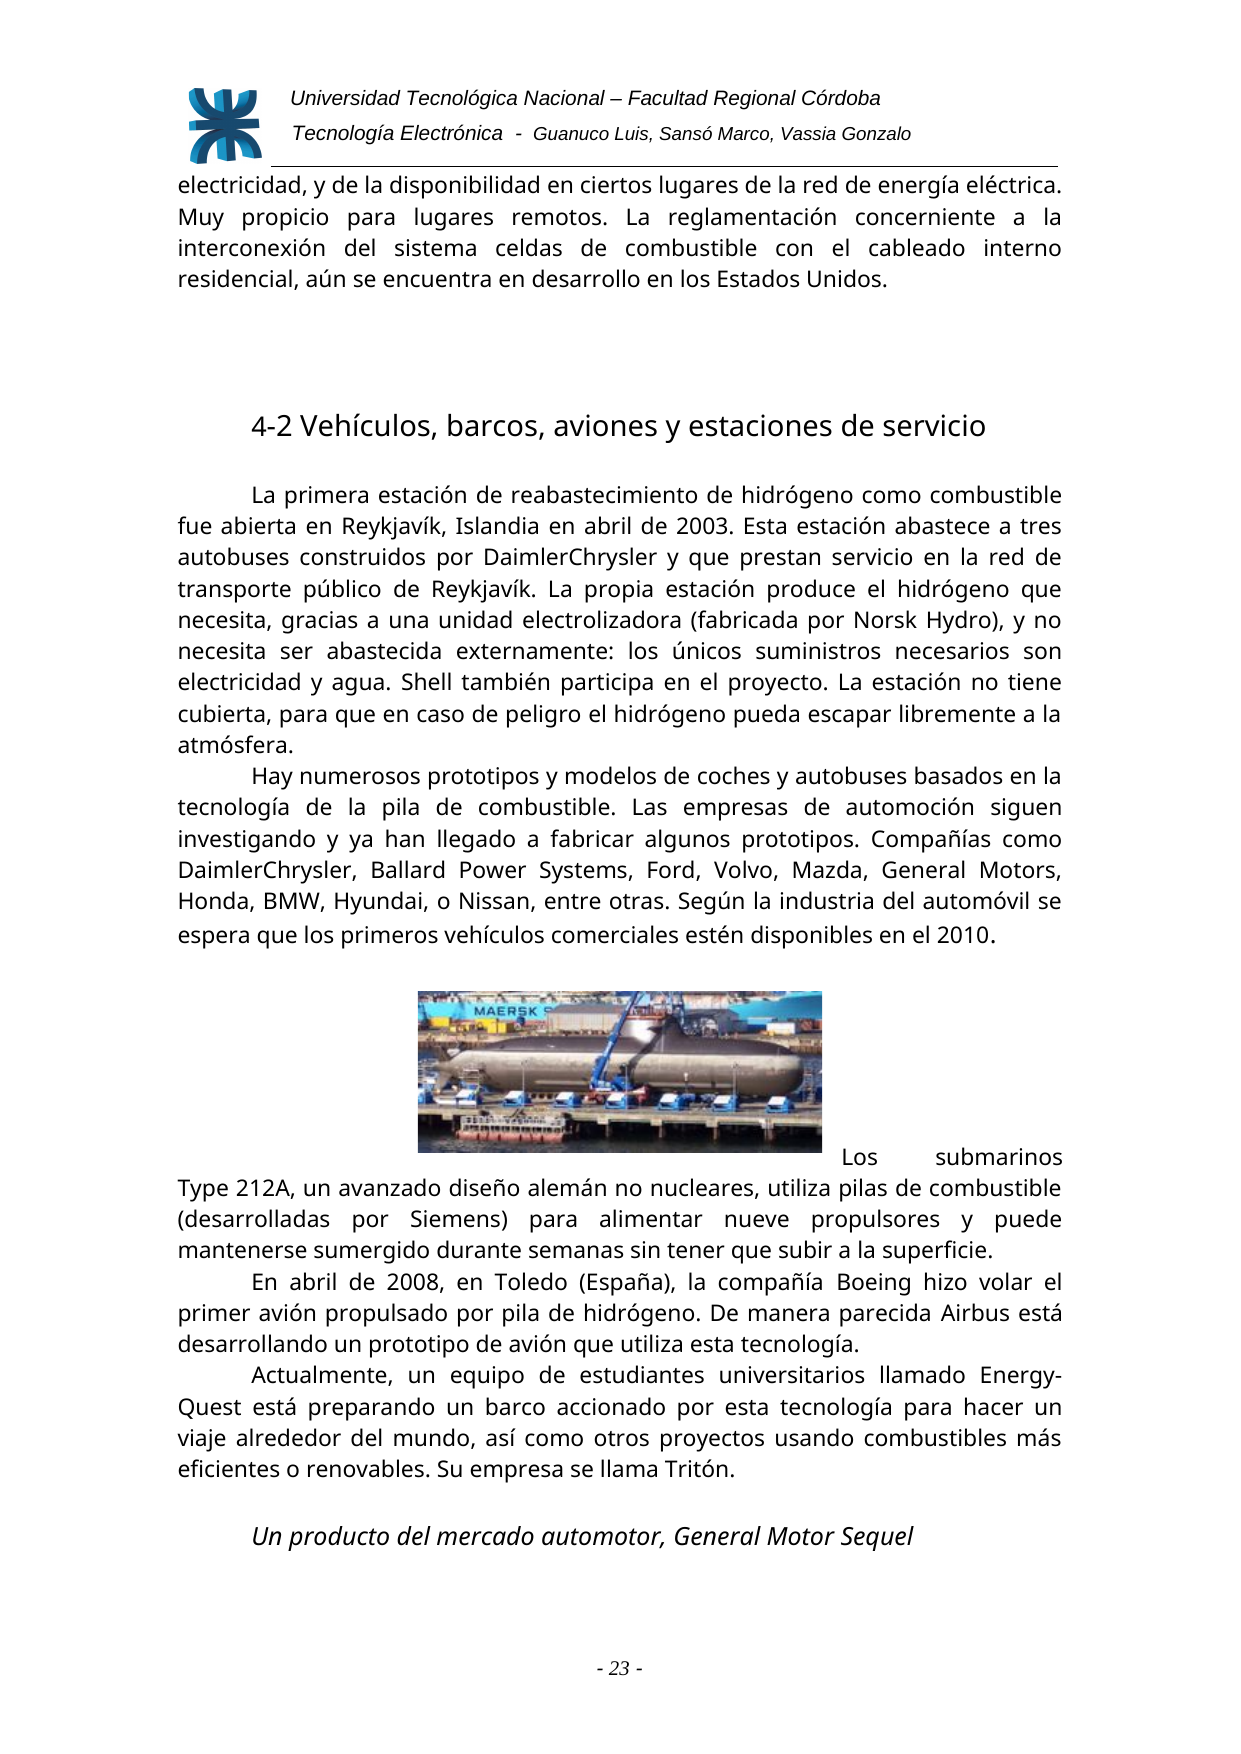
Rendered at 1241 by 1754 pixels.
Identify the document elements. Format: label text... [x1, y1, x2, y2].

picture [417, 991, 823, 1153]
text electricidad, y de la disponibilidad en ciertos lugares de la red de energía eléctrica. Muy propicio para lugares remotos. La reglamentación concerniente a la interconexión del sistema celdas de combustible con el cableado interno residencial, aún se encuentra en desarrollo en los Estados Unidos. [177, 169, 1063, 294]
text La primera estación de reabastecimiento de hidrógeno como combustible fue abierta en Reykjavík, Islandia en abril de 2003. Esta estación abastece a tres autobuses construidos por DaimlerChrysler y que prestan servicio en la red de transporte público de Reykjavík. La propia estación produce el hidrógeno que necesita, gracias a una unidad electrolizadora (fabricada por Norsk Hydro), y no necesita ser abastecida externamente: los únicos suministros necesarios son electricidad y agua. Shell también participa en el proyecto. La estación no tiene cubierta, para que en caso de peligro el hidrógeno pueda escapar libremente a la atmósfera. [177, 479, 1063, 760]
text Actualmente, un equipo de estudiantes universitarios llamado Energy-Quest está preparando un barco accionado por esta tecnología para hacer un viaje alrededor del mundo, así como otros proyectos usando combustibles más eficientes o renovables. Su empresa se llama Tritón. [177, 1359, 1063, 1484]
text En abril de 2008, en Toledo (España), la compañía Boeing hizo volar el primer avión propulsado por pila de hidrógeno. De manera parecida Airbus está desarrollando un prototipo de avión que utiliza esta tecnología. [177, 1266, 1063, 1359]
text 4-2 Vehículos, barcos, aviones y estaciones de servicio [177, 405, 1063, 445]
picture [188, 88, 262, 164]
text Un producto del mercado automotor, General Motor Sequel [177, 1518, 1063, 1552]
text Hay numerosos prototipos y modelos de coches y autobuses basados en la tecnología de la pila de combustible. Las empresas de automoción siguen investigando y ya han llegado a fabricar algunos prototipos. Compañías como DaimlerChrysler, Ballard Power Systems, Ford, Volvo, Mazda, General Motors, Honda, BMW, Hyundai, o Nissan, entre otras. Según la industria del automóvil se espera que los primeros vehículos comerciales estén disponibles en el 2010. [177, 760, 1063, 950]
text Los submarinos Type 212A, un avanzado diseño alemán no nucleares, utiliza pilas de combustible (desarrolladas por Siemens) para alimentar nueve propulsores y puede mantenerse sumergido durante semanas sin tener que subir a la superficie. [177, 1141, 1063, 1266]
